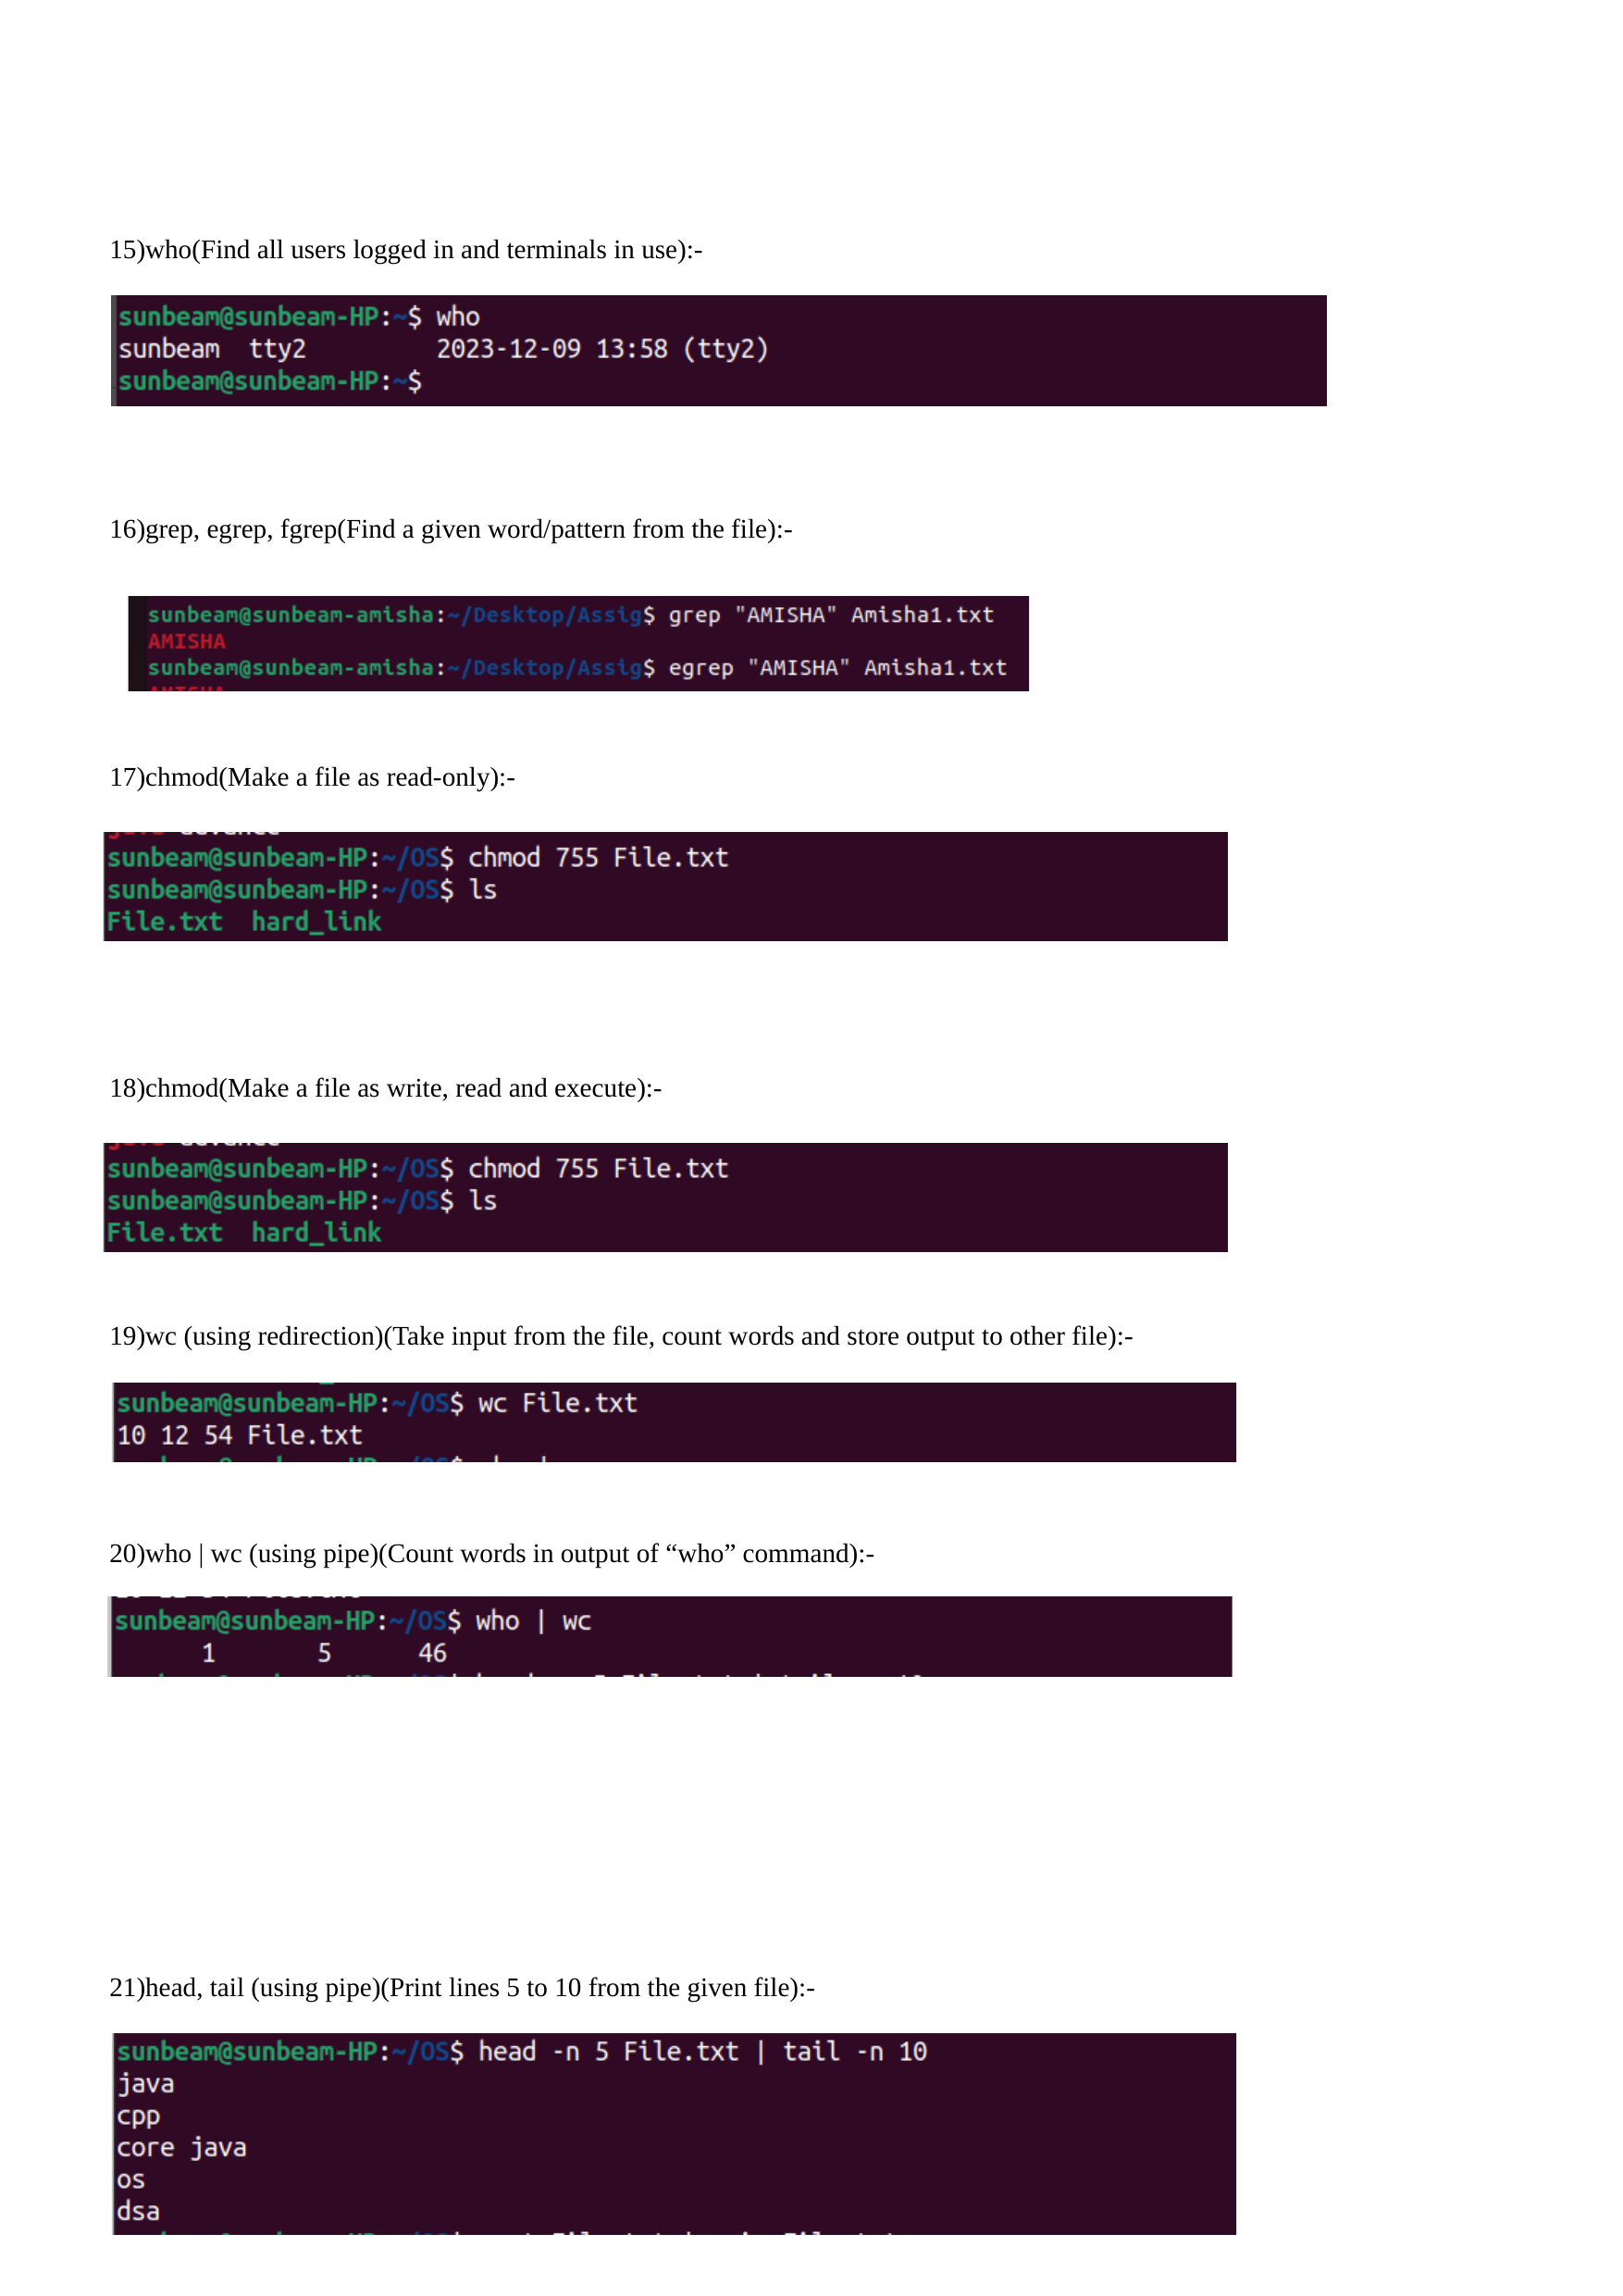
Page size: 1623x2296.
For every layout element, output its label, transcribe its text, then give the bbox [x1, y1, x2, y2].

text 21)head, tail (using pipe)(Print lines 5 to 10 from the given file):- [109, 1972, 1514, 2003]
picture [107, 1596, 1233, 1677]
text 17)chmod(Make a file as read-only):- [109, 761, 1514, 792]
picture [111, 1383, 1237, 1462]
picture [103, 832, 1228, 941]
picture [128, 596, 1030, 691]
text 18)chmod(Make a file as write, read and execute):- [109, 1072, 1514, 1102]
text 15)who(Find all users logged in and terminals in use):- [109, 233, 1514, 265]
text 16)grep, egrep, fgrep(Find a given word/pattern from the file):- [109, 513, 1514, 544]
picture [111, 295, 1327, 406]
text 20)who | wc (using pipe)(Count words in output of “who” command):- [109, 1537, 1514, 1568]
picture [111, 2033, 1237, 2235]
picture [103, 1143, 1228, 1252]
text 19)wc (using redirection)(Take input from the file, count words and store output to other file):- [109, 1320, 1514, 1351]
